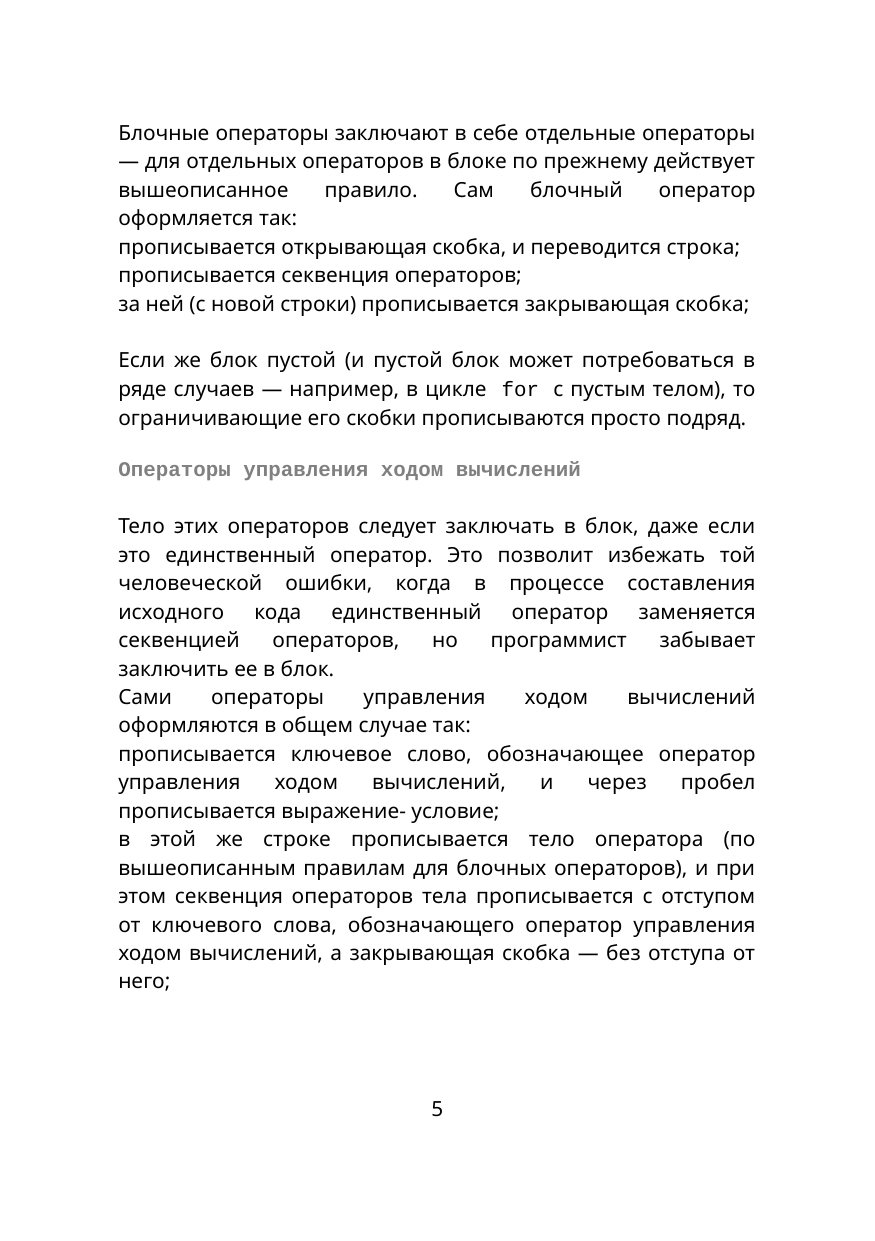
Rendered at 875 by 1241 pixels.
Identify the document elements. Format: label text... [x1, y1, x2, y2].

text Если же блок пустой (и пустой блок может потребоваться в ряде случаев — например, в цикле for с пустым телом), то ограничивающие его скобки прописываются просто подряд. [118, 346, 756, 431]
text Блочные операторы заключают в себе отдельные операторы — для отдельных операторов в блоке по прежнему действует вышеописанное правило. Сам блочный оператор оформляется так: [118, 118, 756, 232]
text прописывается ключевое слово, обозначающее оператор управления ходом вычислений, и через пробел прописывается выражение- условие; [118, 739, 756, 824]
text в этой же строке прописывается тело оператора (по вышеописанным правилам для блочных операторов), и при этом секвенция операторов тела прописывается с отступом от ключевого слова, обозначающего оператор управления ходом вычислений, а закрывающая скобка — без отступа от него; [118, 824, 756, 995]
text Операторы управления ходом вычислений [118, 459, 756, 483]
text прописывается открывающая скобка, и переводится строка; [118, 232, 756, 260]
text прописывается секвенция операторов; [118, 260, 756, 289]
text за ней (с новой строки) прописывается закрывающая скобка; [118, 289, 756, 317]
text Сами операторы управления ходом вычислений оформляются в общем случае так: [118, 682, 756, 739]
text Тело этих операторов следует заключать в блок, даже если это единственный оператор. Это позволит избежать той человеческой ошибки, когда в процессе составления исходного кода единственный оператор заменяется секвенцией операторов, но программист забывает заключить ее в блок. [118, 512, 756, 682]
